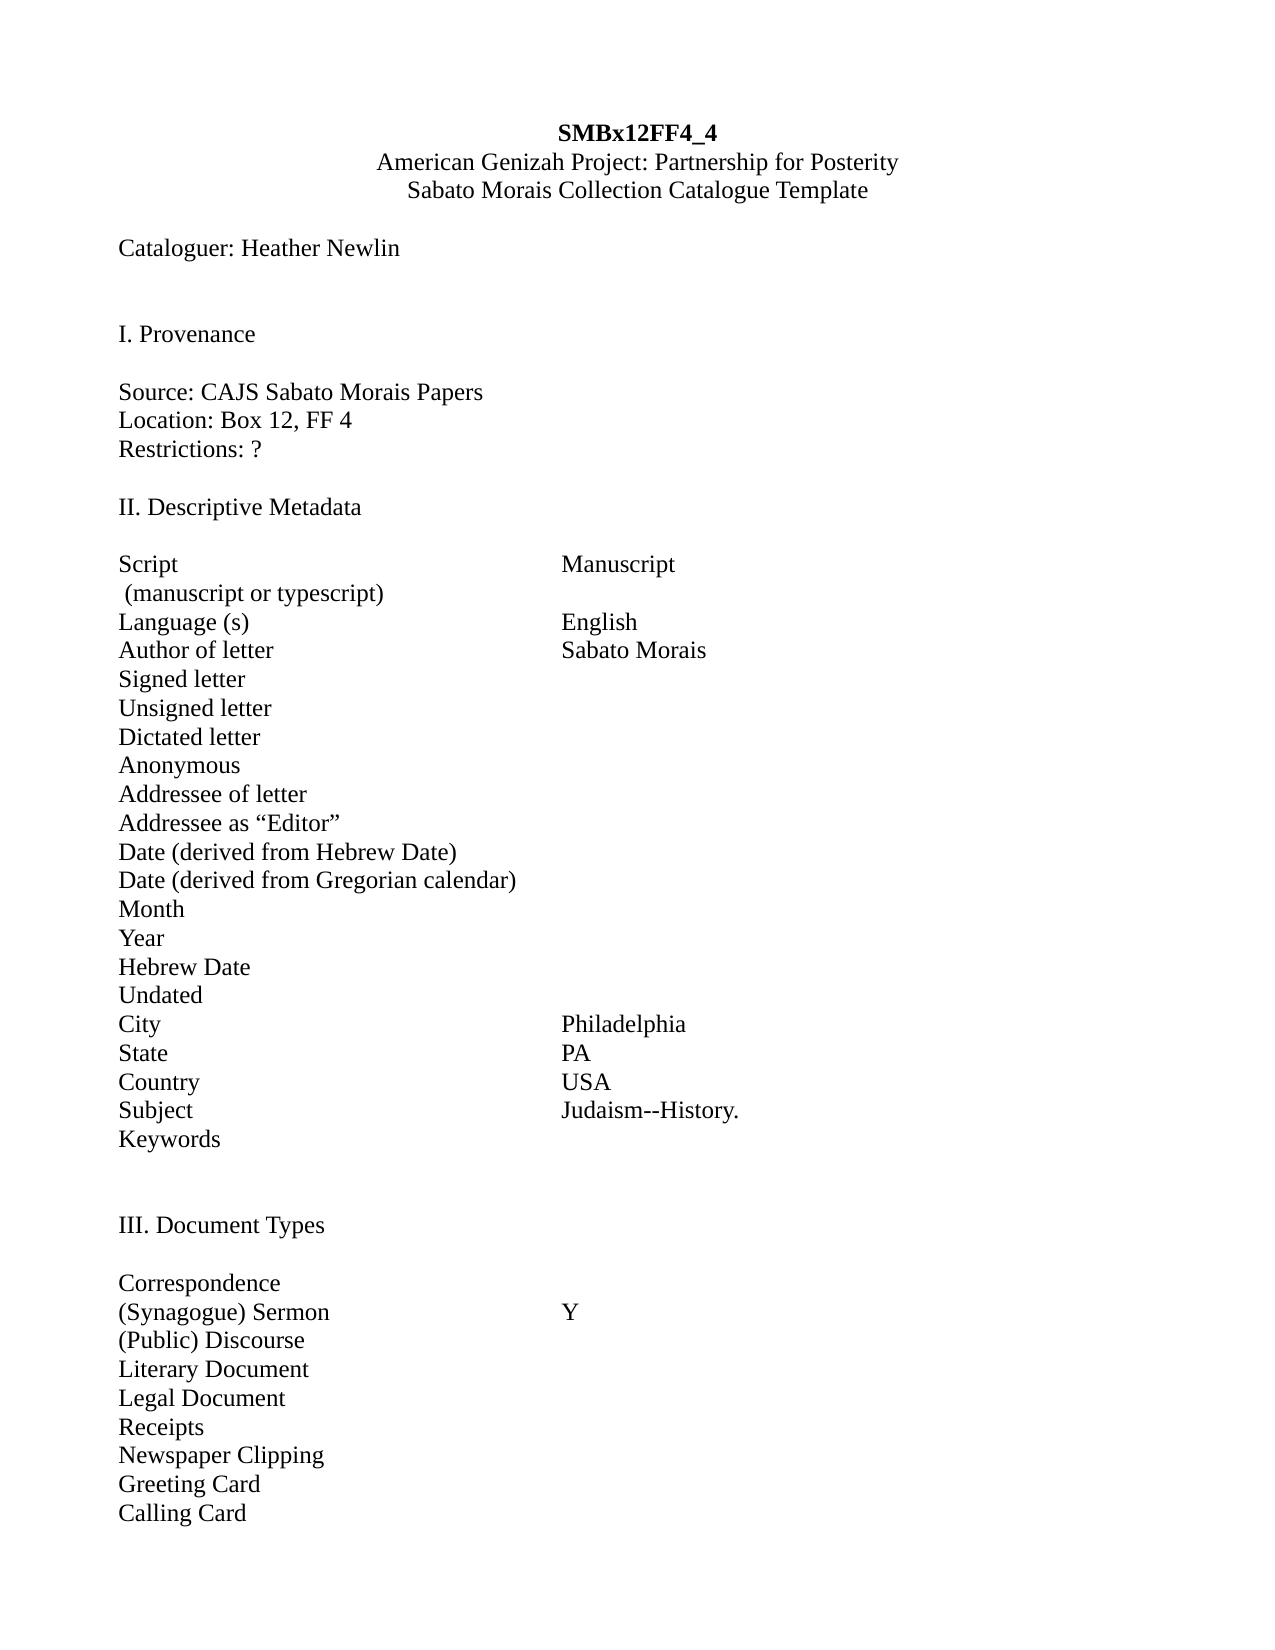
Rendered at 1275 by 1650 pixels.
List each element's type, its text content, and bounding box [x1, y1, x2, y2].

text Script Manuscript [118, 549, 1157, 578]
text III. Document Types [118, 1211, 1157, 1239]
text Hebrew Date [118, 952, 1157, 981]
text Restrictions: ? [118, 434, 1157, 463]
text State PA [118, 1038, 1157, 1067]
text Greeting Card [118, 1469, 1157, 1498]
text City Philadelphia [118, 1009, 1157, 1038]
text (manuscript or typescript) [118, 578, 1157, 607]
text Literary Document [118, 1354, 1157, 1383]
text Author of letter Sabato Morais [118, 636, 1157, 664]
text Calling Card [118, 1498, 1157, 1527]
text I. Provenance [118, 319, 1157, 348]
text Date (derived from Gregorian calendar) [118, 866, 1157, 894]
text Subject Judaism--History. [118, 1096, 1157, 1124]
text Country USA [118, 1067, 1157, 1096]
text SMBx12FF4_4 [118, 118, 1157, 147]
text Anonymous [118, 751, 1157, 779]
text Unsigned letter [118, 693, 1157, 722]
text Undated [118, 981, 1157, 1009]
text Correspondence [118, 1268, 1157, 1297]
text Source: CAJS Sabato Morais Papers [118, 377, 1157, 406]
text Language (s) English [118, 607, 1157, 636]
text Date (derived from Hebrew Date) [118, 837, 1157, 866]
text Month [118, 894, 1157, 923]
text Sabato Morais Collection Catalogue Template [118, 176, 1157, 204]
text Signed letter [118, 664, 1157, 693]
text II. Descriptive Metadata [118, 492, 1157, 521]
text Addressee of letter [118, 779, 1157, 808]
text Cataloguer: Heather Newlin [118, 233, 1157, 262]
text (Public) Discourse [118, 1326, 1157, 1354]
text Newspaper Clipping [118, 1441, 1157, 1469]
text Location: Box 12, FF 4 [118, 406, 1157, 434]
text Receipts [118, 1412, 1157, 1441]
text (Synagogue) Sermon Y [118, 1297, 1157, 1326]
text Dictated letter [118, 722, 1157, 751]
text American Genizah Project: Partnership for Posterity [118, 147, 1157, 176]
text Addressee as “Editor” [118, 808, 1157, 837]
text Legal Document [118, 1383, 1157, 1412]
text Year [118, 923, 1157, 952]
text Keywords [118, 1124, 1157, 1153]
